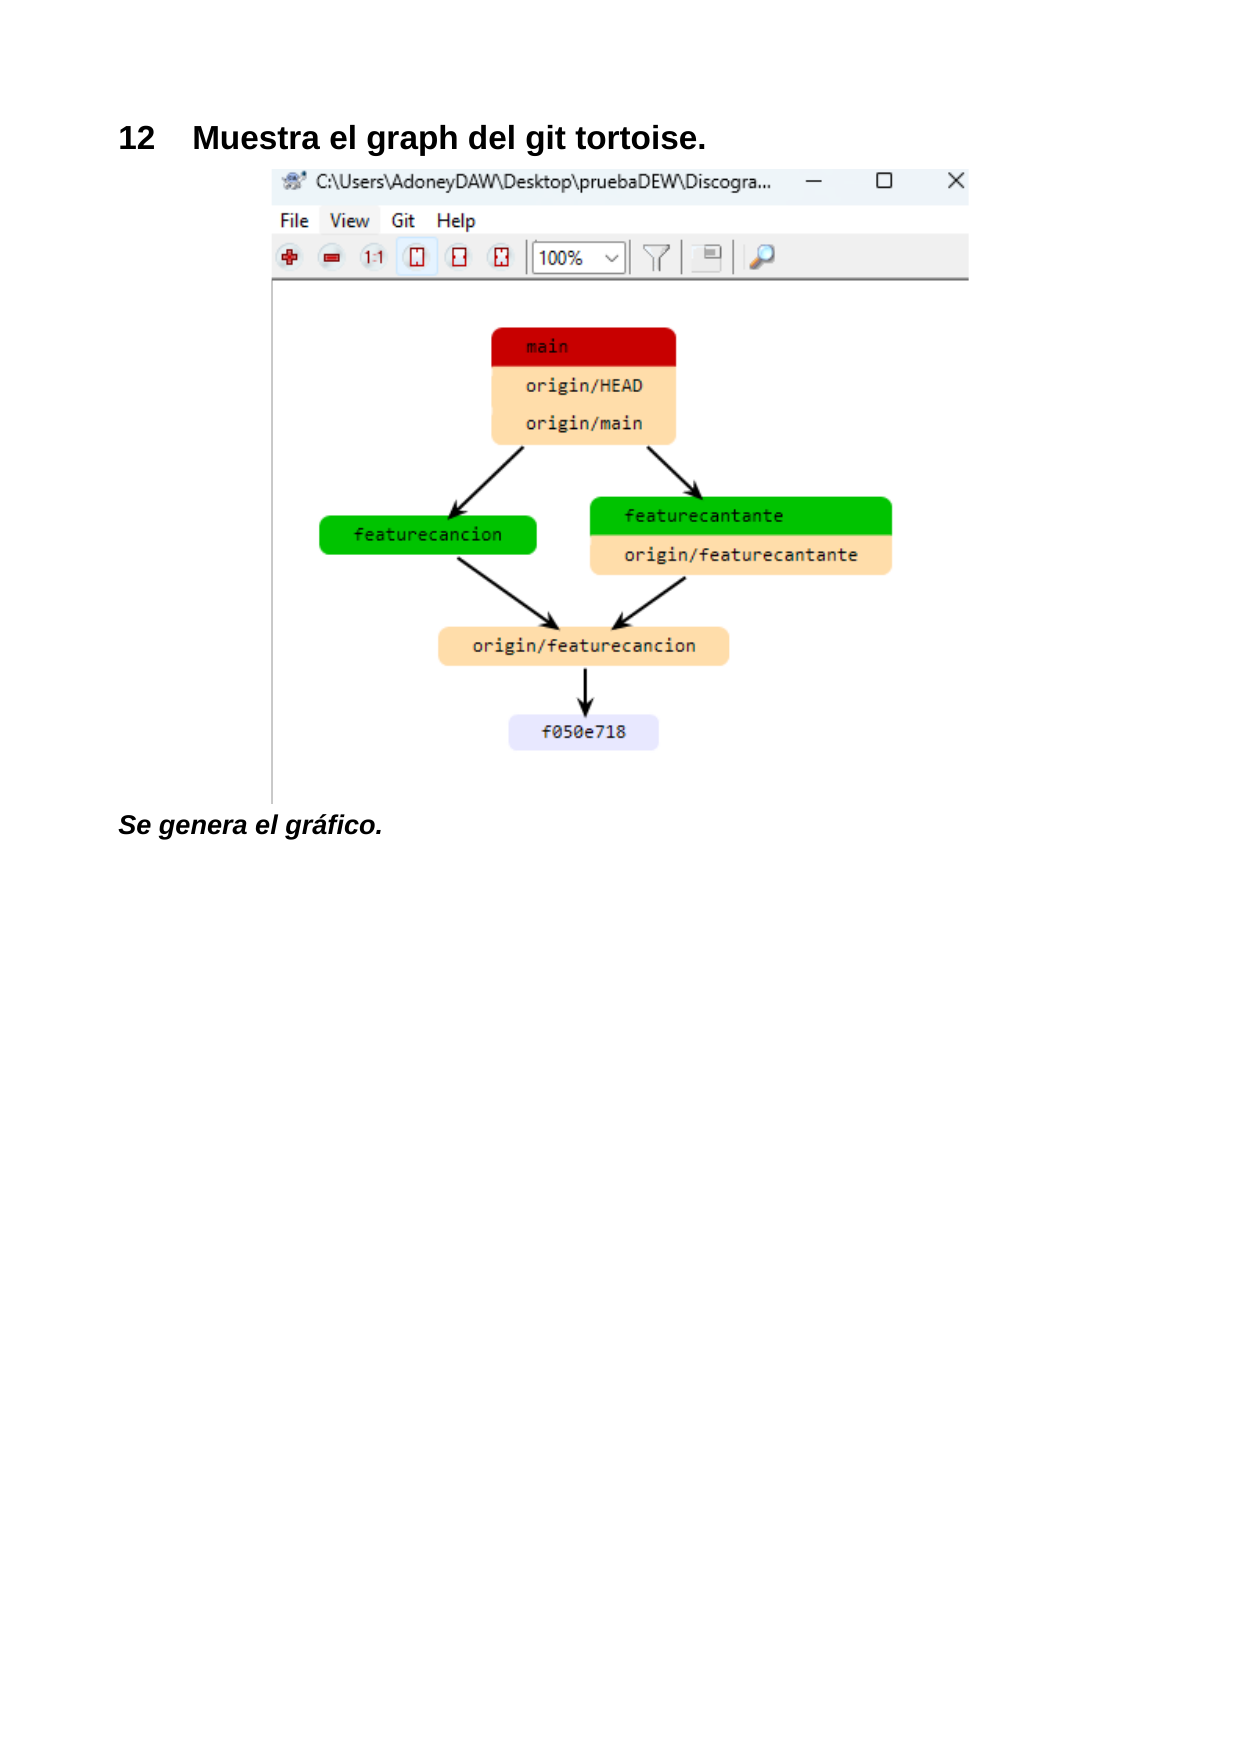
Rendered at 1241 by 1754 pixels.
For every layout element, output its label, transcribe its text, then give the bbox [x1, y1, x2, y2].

picture [271, 169, 969, 804]
subtitle Se genera el gráfico. [118, 809, 1122, 840]
subtitle Muestra el graph del git tortoise. [118, 118, 1122, 157]
